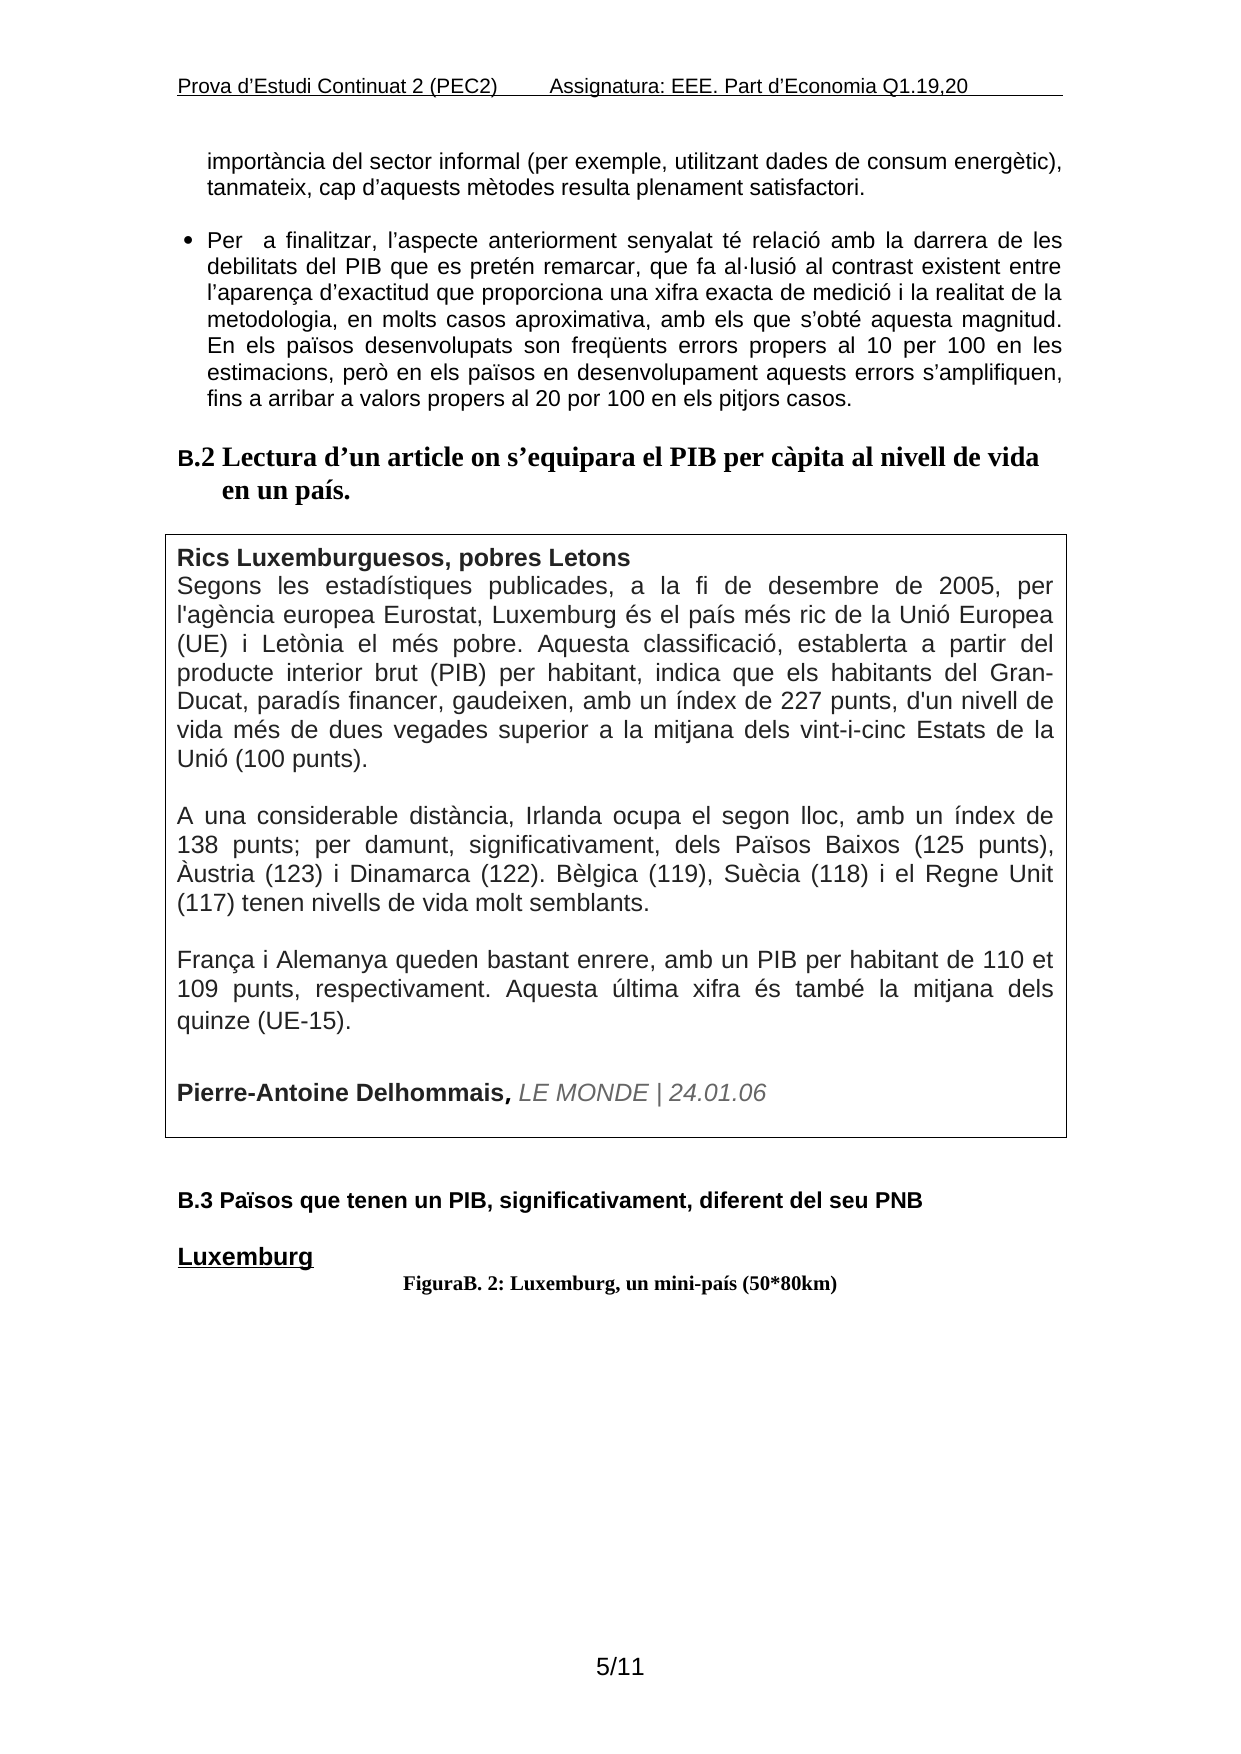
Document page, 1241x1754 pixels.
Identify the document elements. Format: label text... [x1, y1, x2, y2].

subtitle B.2 Lectura d’un article on s’equipara el PIB per càpita al nivell de vida en un país. [177, 440, 1063, 505]
text FiguraB. 2: Luxemburg, un mini-país (50*80km) [177, 1271, 1063, 1295]
list Per a finalitzar, l’aspecte anteriorment senyalat té rela­ció amb la darrera de les debilitats del PIB que es pretén remarcar, que fa al·lusió al contrast existent entre l’aparença d’exactitud que proporciona una xifra exacta de medició i la realitat de la metodologia, en molts casos aproximativa, amb els que s’obté aquesta magnitud. En els països desenvolupats son freqüents errors propers al 10 per 100 en les estimacions, però en els països en desenvolupament aquests errors s’amplifiquen, fins a arribar a valors propers al 20 por 100 en els pitjors casos. [184, 227, 1063, 411]
text Luxemburg [177, 1242, 1063, 1271]
list importància del sector informal (per exemple, utilitzant dades de consum energètic), tanmateix, cap d’aquests mètodes resulta plenament satisfactori. [184, 148, 1063, 200]
table_header Rics Luxemburguesos, pobres Letons Segons les estadístiques publicades, a la fi de desembre de 2005, per l'agència europea Eurostat, Luxemburg és el país més ric de la Unió Europea (UE) i Letònia el més pobre. Aquesta classificació, establerta a partir del producte interior brut (PIB) per habitant, indica que els habitants del Gran-Ducat, paradís financer, gaudeixen, amb un índex de 227 punts, d'un nivell de vida més de dues vegades superior a la mitjana dels vint-i-cinc Estats de la Unió (100 punts). A una considerable distància, Irlanda ocupa el segon lloc, amb un índex de 138 punts; per damunt, significativament, dels Països Baixos (125 punts), Àustria (123) i Dinamarca (122). Bèlgica (119), Suècia (118) i el Regne Unit (117) tenen nivells de vida molt semblants. França i Alemanya queden bastant enrere, amb un PIB per habitant de 110 et 109 punts, respectivament. Aquesta última xifra és també la mitjana dels quinze (UE-15). Pierre-Antoine Delhommais, LE MONDE | 24.01.06 [166, 535, 1066, 1137]
subtitle B.3 Països que tenen un PIB, significativament, diferent del seu PNB [177, 1187, 1063, 1213]
